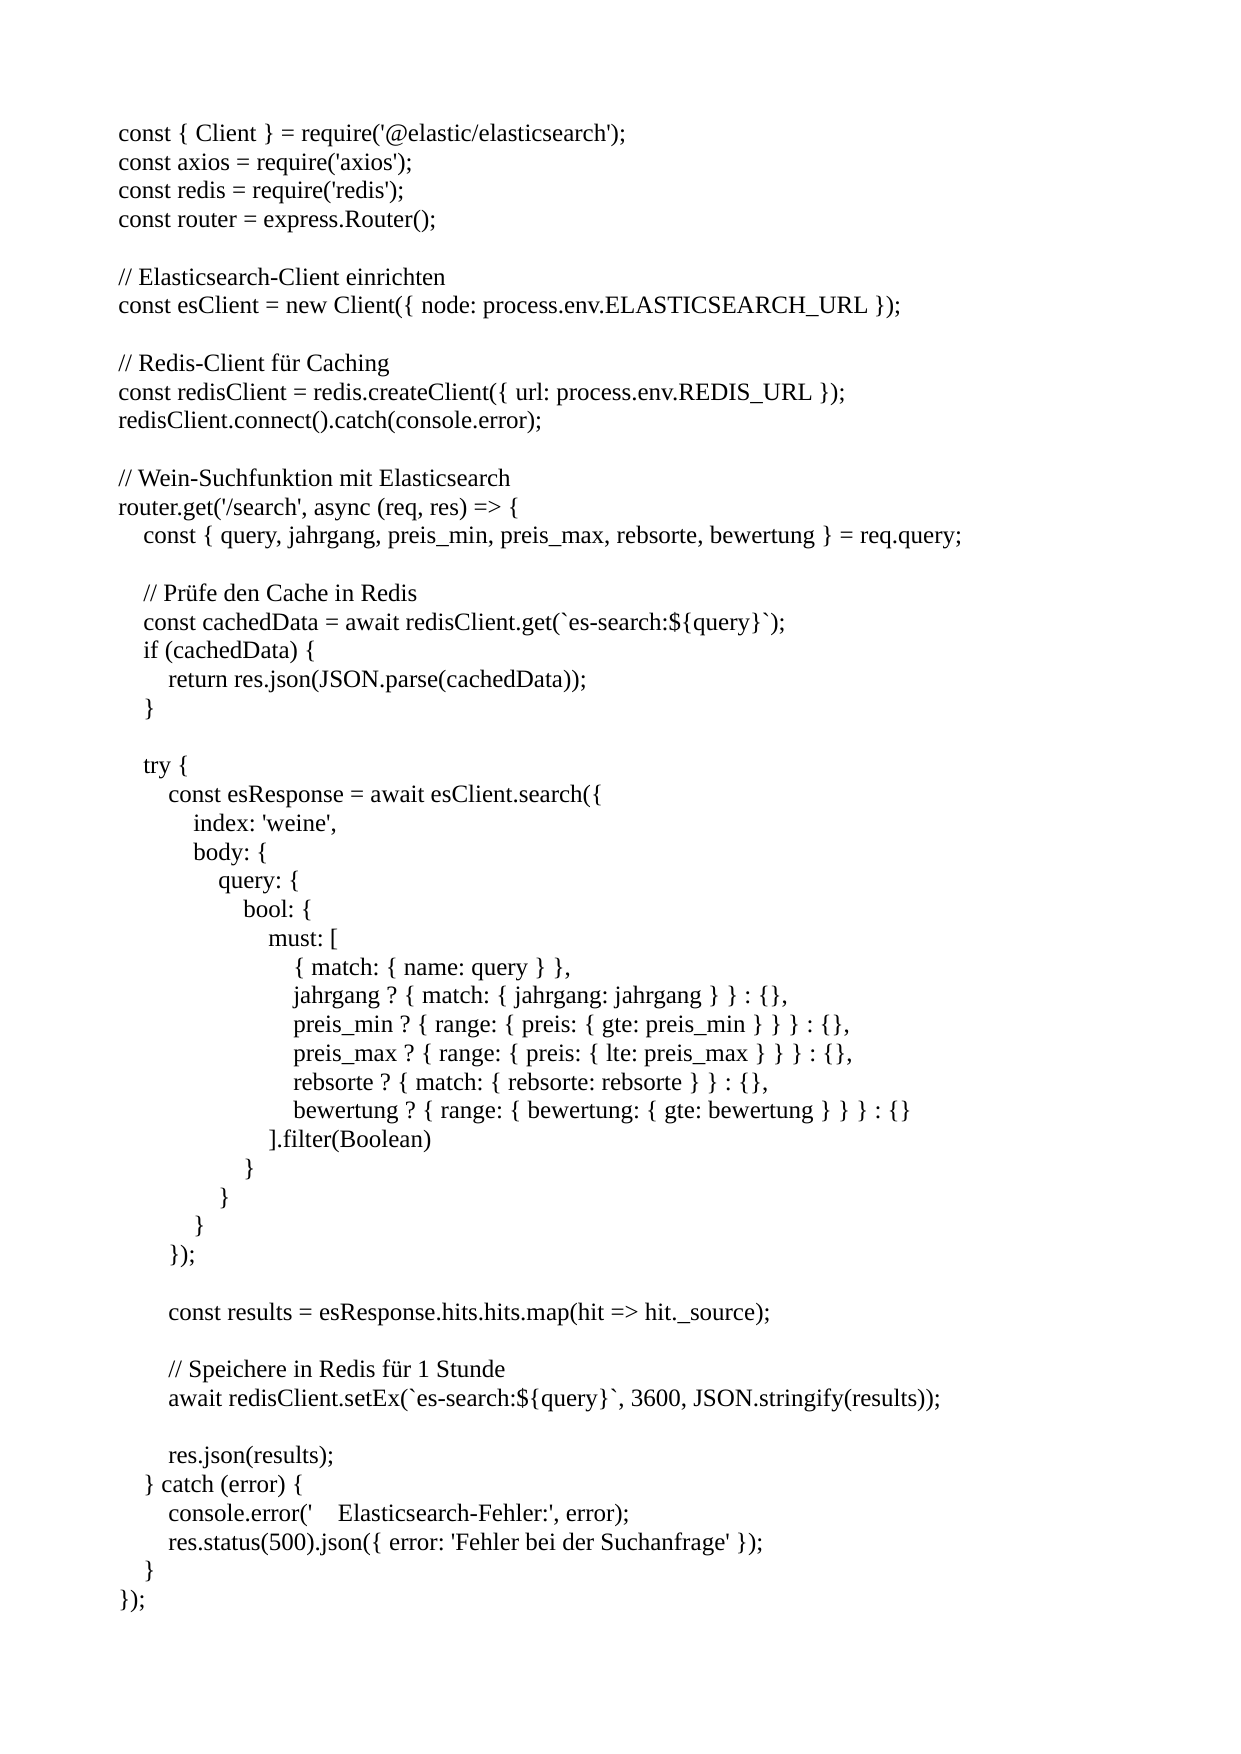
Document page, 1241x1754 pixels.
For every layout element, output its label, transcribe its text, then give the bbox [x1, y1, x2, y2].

text } [118, 693, 1122, 722]
text redisClient.connect().catch(console.error); [118, 406, 1122, 434]
text bool: { [118, 894, 1122, 923]
text const results = esResponse.hits.hits.map(hit => hit._source); [118, 1297, 1122, 1326]
text }); [118, 1239, 1122, 1268]
text } [118, 1556, 1122, 1584]
text const router = express.Router(); [118, 204, 1122, 233]
text try { [118, 751, 1122, 779]
text const redis = require('redis'); [118, 176, 1122, 204]
text }); [118, 1584, 1122, 1613]
text } catch (error) { [118, 1469, 1122, 1498]
text // Wein-Suchfunktion mit Elasticsearch [118, 463, 1122, 492]
text jahrgang ? { match: { jahrgang: jahrgang } } : {}, [118, 981, 1122, 1009]
text if (cachedData) { [118, 636, 1122, 664]
text // Redis-Client für Caching [118, 348, 1122, 377]
text preis_min ? { range: { preis: { gte: preis_min } } } : {}, [118, 1009, 1122, 1038]
text const esClient = new Client({ node: process.env.ELASTICSEARCH_URL }); [118, 291, 1122, 319]
text await redisClient.setEx(`es-search:${query}`, 3600, JSON.stringify(results)); [118, 1383, 1122, 1412]
text index: 'weine', [118, 808, 1122, 837]
text ].filter(Boolean) [118, 1124, 1122, 1153]
text router.get('/search', async (req, res) => { [118, 492, 1122, 521]
text body: { [118, 837, 1122, 866]
text console.error('❌ Elasticsearch-Fehler:', error); [118, 1498, 1122, 1527]
text query: { [118, 866, 1122, 894]
text const cachedData = await redisClient.get(`es-search:${query}`); [118, 607, 1122, 636]
text preis_max ? { range: { preis: { lte: preis_max } } } : {}, [118, 1038, 1122, 1067]
text rebsorte ? { match: { rebsorte: rebsorte } } : {}, [118, 1067, 1122, 1096]
text } [118, 1153, 1122, 1182]
text const esResponse = await esClient.search({ [118, 779, 1122, 808]
text return res.json(JSON.parse(cachedData)); [118, 664, 1122, 693]
text bewertung ? { range: { bewertung: { gte: bewertung } } } : {} [118, 1096, 1122, 1124]
text } [118, 1211, 1122, 1239]
text // Prüfe den Cache in Redis [118, 578, 1122, 607]
text const redisClient = redis.createClient({ url: process.env.REDIS_URL }); [118, 377, 1122, 406]
text // Speichere in Redis für 1 Stunde [118, 1354, 1122, 1383]
text const { Client } = require('@elastic/elasticsearch'); [118, 118, 1122, 147]
text res.json(results); [118, 1441, 1122, 1469]
text // Elasticsearch-Client einrichten [118, 262, 1122, 291]
text } [118, 1182, 1122, 1211]
text res.status(500).json({ error: 'Fehler bei der Suchanfrage' }); [118, 1527, 1122, 1556]
text must: [ [118, 923, 1122, 952]
text const { query, jahrgang, preis_min, preis_max, rebsorte, bewertung } = req.query; [118, 521, 1122, 549]
text const axios = require('axios'); [118, 147, 1122, 176]
text { match: { name: query } }, [118, 952, 1122, 981]
